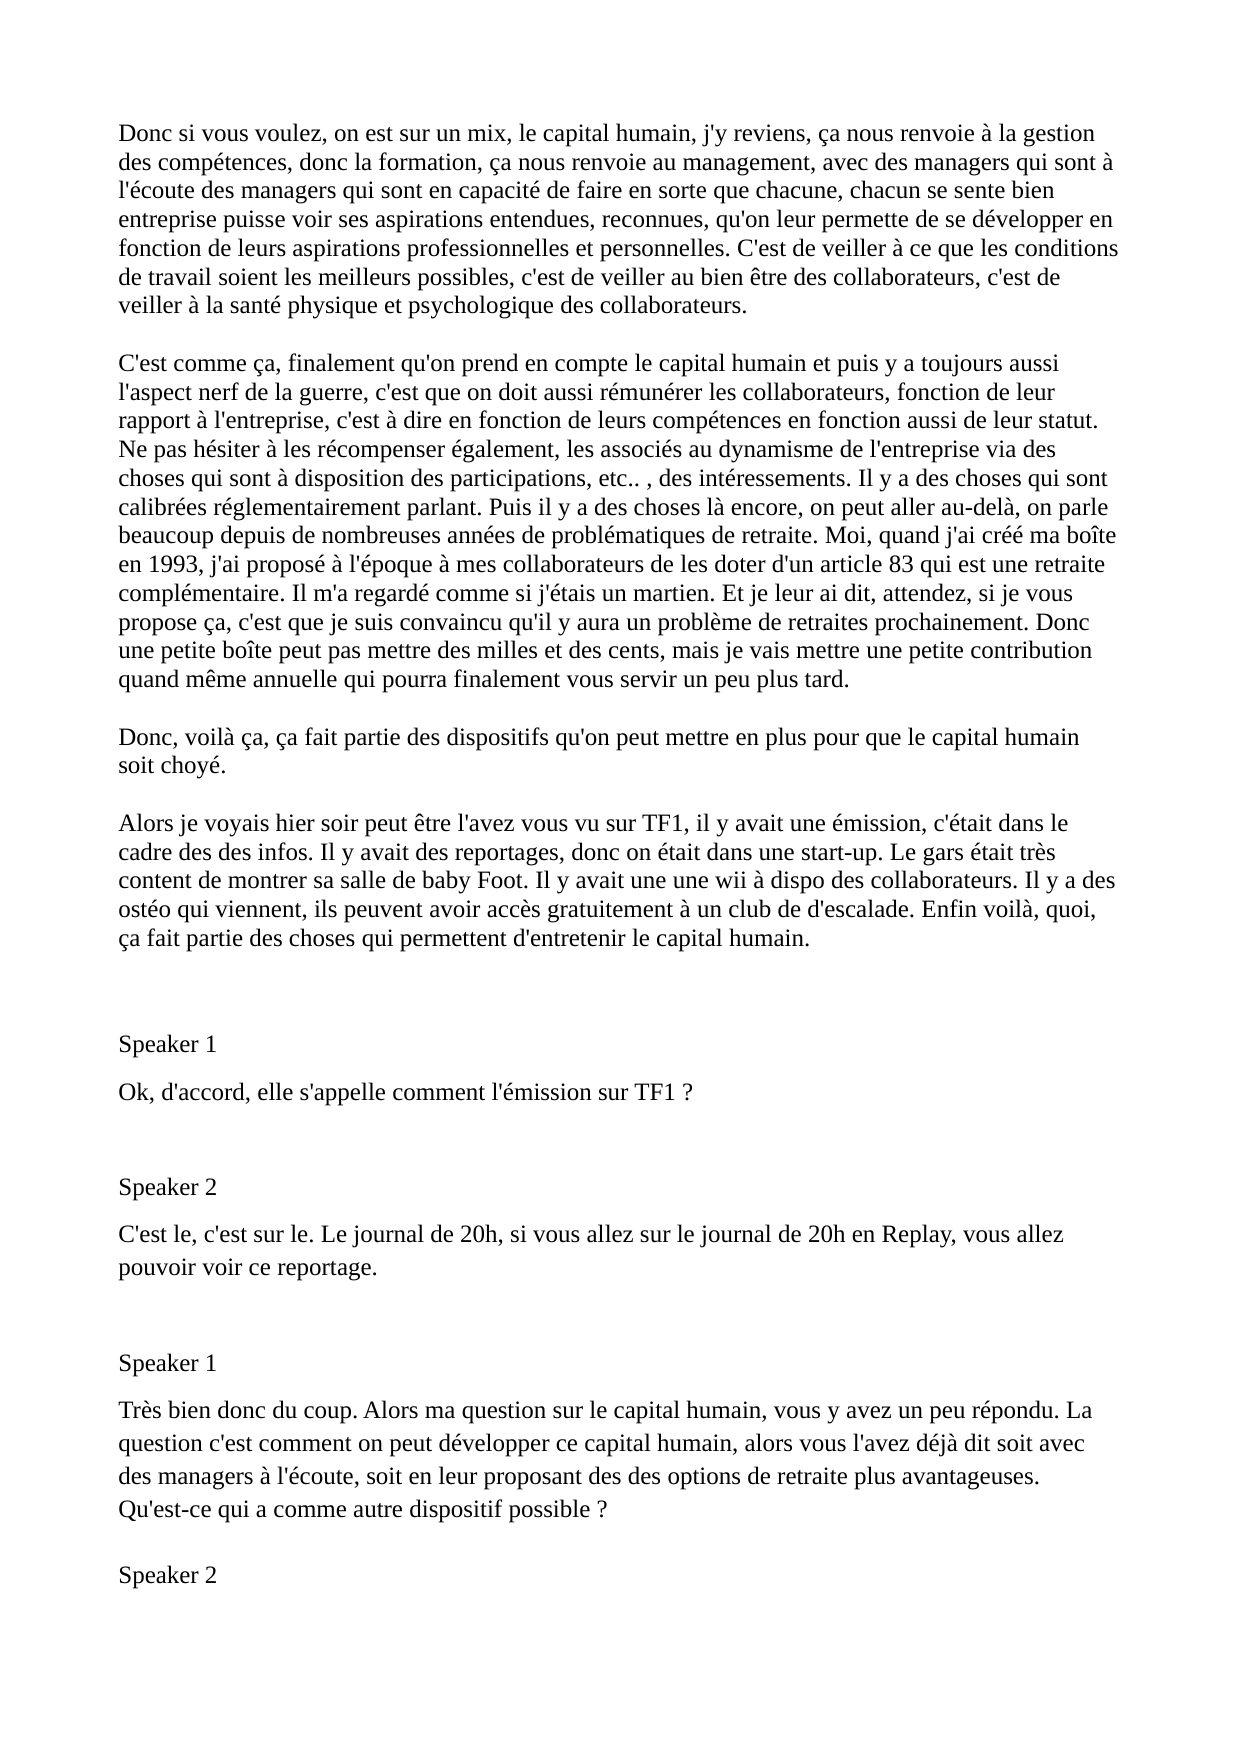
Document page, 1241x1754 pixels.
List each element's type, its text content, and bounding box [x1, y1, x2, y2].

text C'est le, c'est sur le. Le journal de 20h, si vous allez sur le journal de 20h en Replay, vous allez pouvoir voir ce reportage. [118, 1219, 1122, 1281]
text Speaker 1 [118, 1029, 1122, 1058]
text Très bien donc du coup. Alors ma question sur le capital humain, vous y avez un peu répondu. La question c'est comment on peut développer ce capital humain, alors vous l'avez déjà dit soit avec des managers à l'écoute, soit en leur proposant des des options de retraite plus avantageuses. Qu'est-ce qui a comme autre dispositif possible ? [118, 1395, 1122, 1523]
text Speaker 2 [118, 1172, 1122, 1201]
text Donc si vous voulez, on est sur un mix, le capital humain, j'y reviens, ça nous renvoie à la gestion des compétences, donc la formation, ça nous renvoie au management, avec des managers qui sont à l'écoute des managers qui sont en capacité de faire en sorte que chacune, chacun se sente bien entreprise puisse voir ses aspirations entendues, reconnues, qu'on leur permette de se développer en fonction de leurs aspirations professionnelles et personnelles. C'est de veiller à ce que les conditions de travail soient les meilleurs possibles, c'est de veiller au bien être des collaborateurs, c'est de veiller à la santé physique et psychologique des collaborateurs. C'est comme ça, finalement qu'on prend en compte le capital humain et puis y a toujours aussi l'aspect nerf de la guerre, c'est que on doit aussi rémunérer les collaborateurs, fonction de leur rapport à l'entreprise, c'est à dire en fonction de leurs compétences en fonction aussi de leur statut. Ne pas hésiter à les récompenser également, les associés au dynamisme de l'entreprise via des choses qui sont à disposition des participations, etc.. , des intéressements. Il y a des choses qui sont calibrées réglementairement parlant. Puis il y a des choses là encore, on peut aller au-delà, on parle beaucoup depuis de nombreuses années de problématiques de retraite. Moi, quand j'ai créé ma boîte en 1993, j'ai proposé à l'époque à mes collaborateurs de les doter d'un article 83 qui est une retraite complémentaire. Il m'a regardé comme si j'étais un martien. Et je leur ai dit, attendez, si je vous propose ça, c'est que je suis convaincu qu'il y aura un problème de retraites prochainement. Donc une petite boîte peut pas mettre des milles et des cents, mais je vais mettre une petite contribution quand même annuelle qui pourra finalement vous servir un peu plus tard. Donc, voilà ça, ça fait partie des dispositifs qu'on peut mettre en plus pour que le capital humain soit choyé. Alors je voyais hier soir peut être l'avez vous vu sur TF1, il y avait une émission, c'était dans le cadre des des infos. Il y avait des reportages, donc on était dans une start-up. Le gars était très content de montrer sa salle de baby Foot. Il y avait une une wii à dispo des collaborateurs. Il y a des ostéo qui viennent, ils peuvent avoir accès gratuitement à un club de d'escalade. Enfin voilà, quoi, ça fait partie des choses qui permettent d'entretenir le capital humain. [118, 118, 1122, 952]
text Speaker 2 [118, 1560, 1122, 1589]
text Ok, d'accord, elle s'appelle comment l'émission sur TF1 ? [118, 1077, 1122, 1105]
text Speaker 1 [118, 1348, 1122, 1376]
